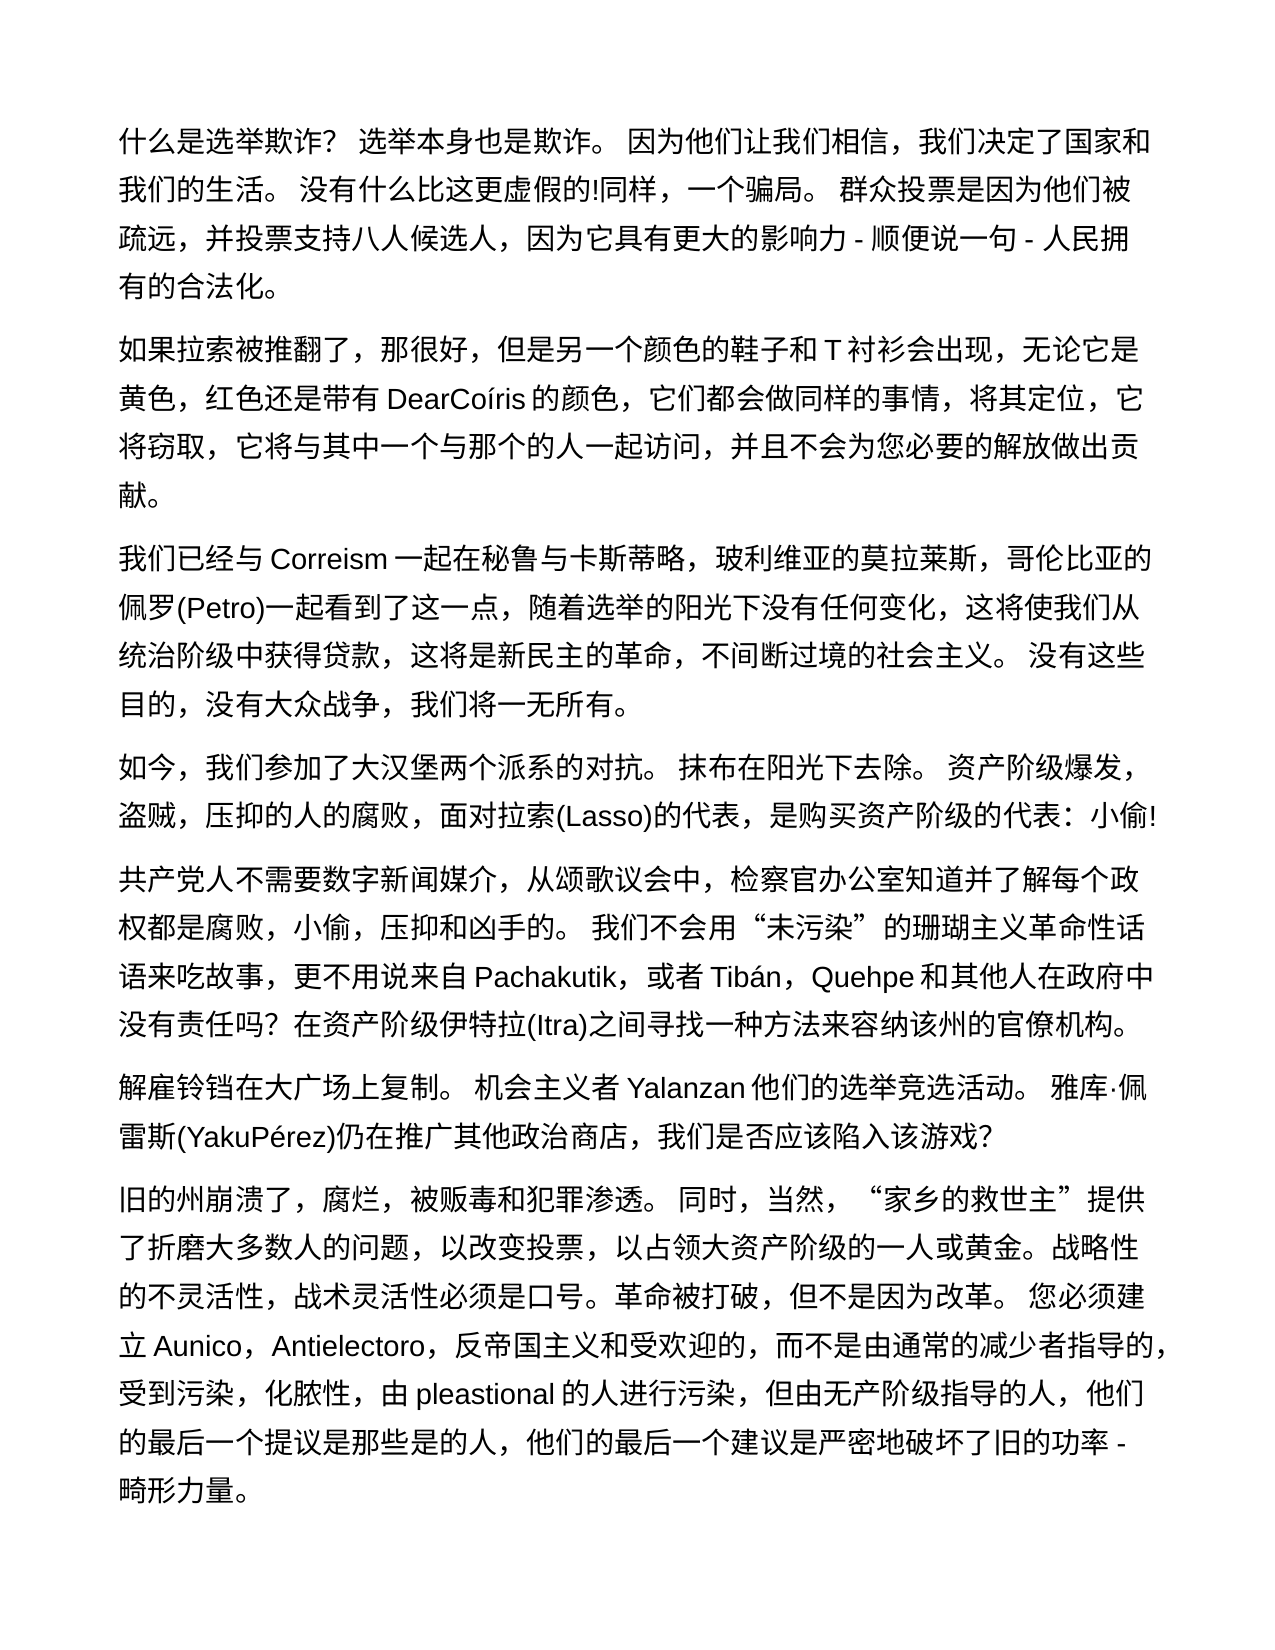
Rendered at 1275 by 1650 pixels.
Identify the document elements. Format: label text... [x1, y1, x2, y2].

text 我们已经与Correism一起在秘鲁与卡斯蒂略，玻利维亚的莫拉莱斯，哥伦比亚的佩罗(Petro)一起看到了这一点，随着选举的阳光下没有任何变化，这将使我们从统治阶级中获得贷款，这将是新民主的革命，不间断过境的社会主义。 没有这些目的，没有大众战争，我们将一无所有。 [118, 536, 1157, 723]
text 解雇铃铛在大广场上复制。 机会主义者Yalanzan他们的选举竞选活动。 雅库·佩雷斯(YakuPérez)仍在推广其他政治商店，我们是否应该陷入该游戏？ [118, 1065, 1157, 1156]
text 共产党人不需要数字新闻媒介，从颂歌议会中，检察官办公室知道并了解每个政权都是腐败，小偷，压抑和凶手的。 我们不会用“未污染”的珊瑚主义革命性话语来吃故事，更不用说来自Pachakutik，或者Tibán，Quehpe和其他人在政府中没有责任吗？在资产阶级伊特拉(Itra)之间寻找一种方法来容纳该州的官僚机构。 [118, 856, 1157, 1044]
text 如果拉索被推翻了，那很好，但是另一个颜色的鞋子和T衬衫会出现，无论它是黄色，红色还是带有DearCoíris的颜色，它们都会做同样的事情，将其定位，它将窃取，它将与其中一个与那个的人一起访问，并且不会为您必要的解放做出贡献。 [118, 327, 1157, 515]
text 如今，我们参加了大汉堡两个派系的对抗。 抹布在阳光下去除。 资产阶级爆发，盗贼，压抑的人的腐败，面对拉索(Lasso)的代表，是购买资产阶级的代表：小偷! [118, 744, 1157, 835]
text 什么是选举欺诈？ 选举本身也是欺诈。 因为他们让我们相信，我们决定了国家和我们的生活。 没有什么比这更虚假的!同样，一个骗局。 群众投票是因为他们被疏远，并投票支持八人候选人，因为它具有更大的影响力 - 顺便说一句 - 人民拥有的合法化。 [118, 118, 1157, 306]
text 旧的州崩溃了，腐烂，被贩毒和犯罪渗透。 同时，当然，“家乡的救世主”提供了折磨大多数人的问题，以改变投票，以占领大资产阶级的一人或黄金。战略性的不灵活性，战术灵活性必须是口号。革命被打破，但不是因为改革。 您必须建立Aunico，Antielectoro，反帝国主义和受欢迎的，而不是由通常的减少者指导的，受到污染，化脓性，由pleastional的人进行污染，但由无产阶级指导的人，他们的最后一个提议是那些是的人，他们的最后一个建议是严密地破坏了旧的功率 - 畸形力量。 [118, 1176, 1157, 1510]
